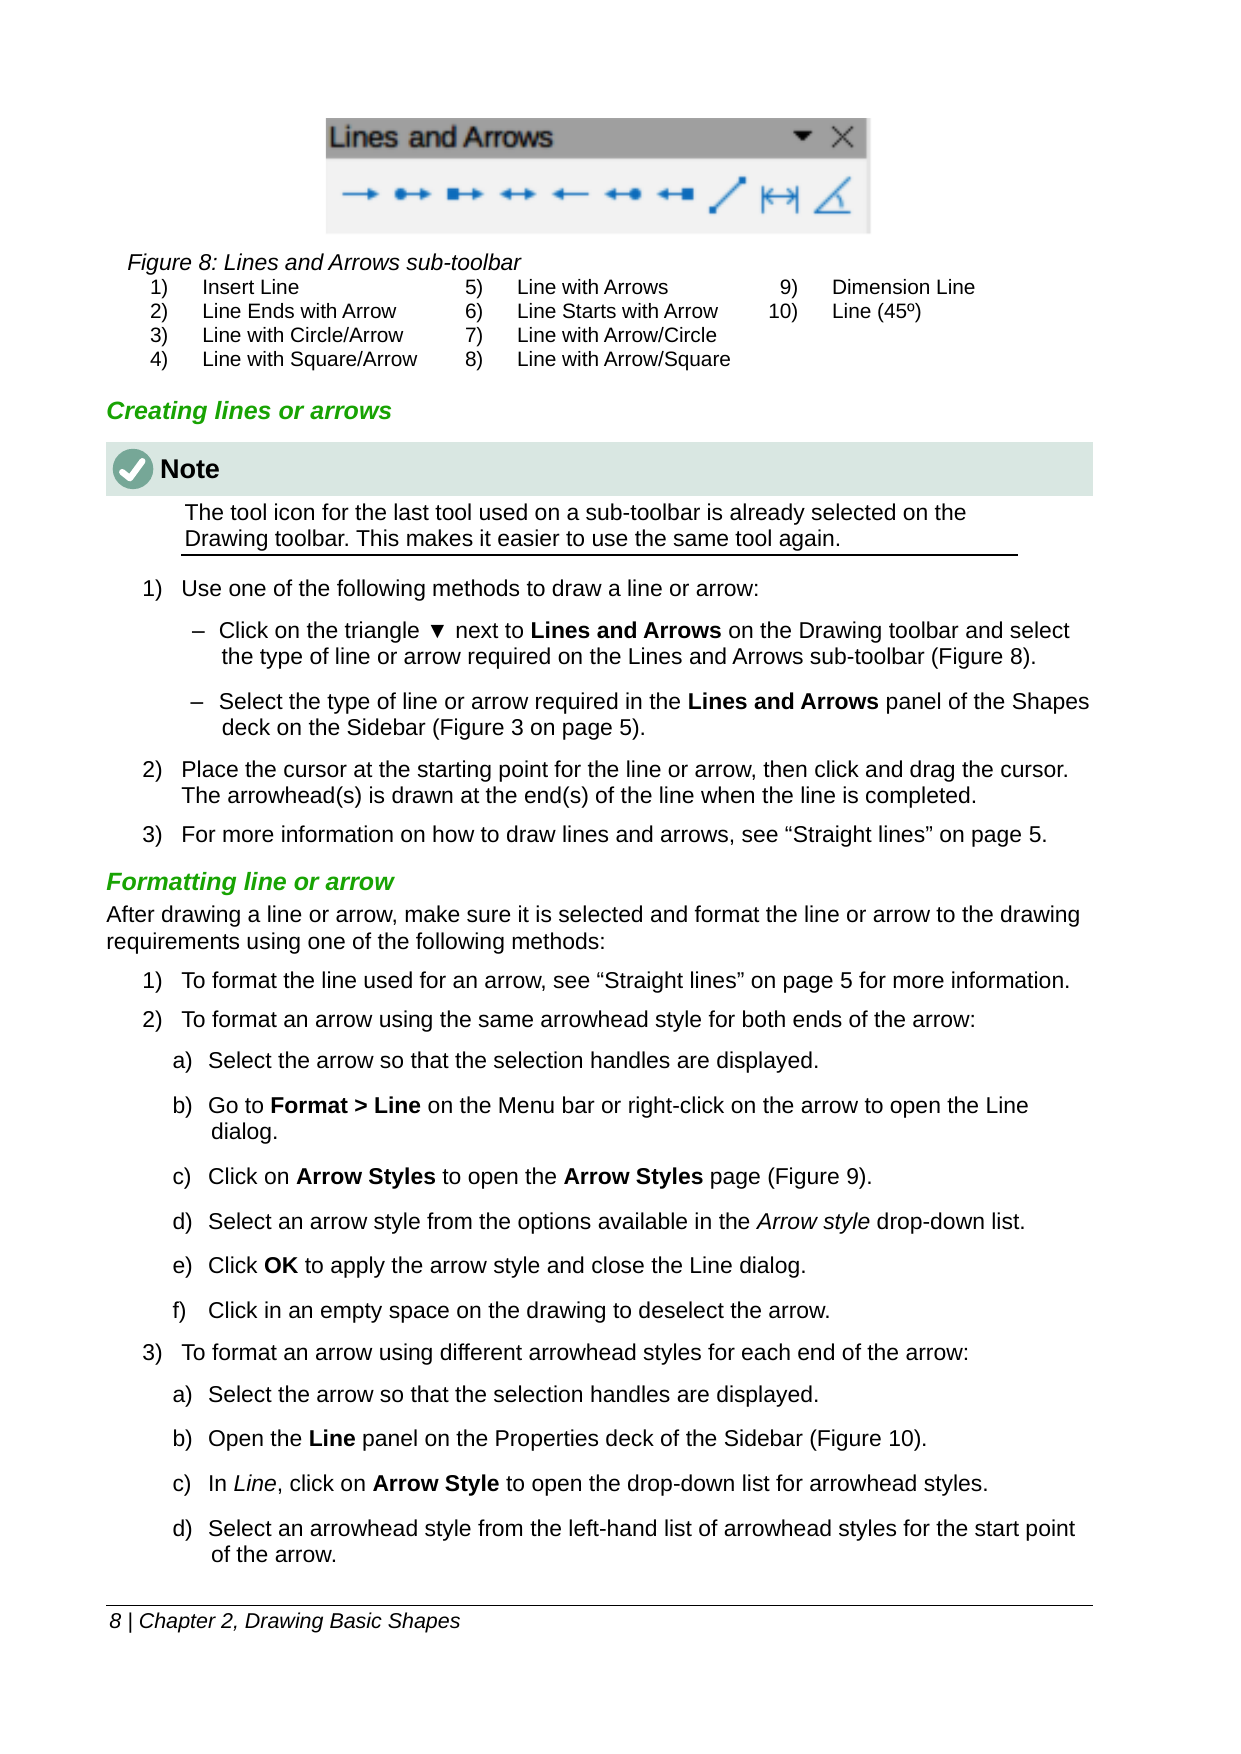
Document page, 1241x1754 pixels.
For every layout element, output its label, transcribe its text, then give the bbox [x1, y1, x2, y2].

list Select an arrowhead style from the left-hand list of arrowhead styles for the start point of the arrow. [169, 1512, 1093, 1570]
subtitle Formatting line or arrow [106, 866, 1093, 895]
subtitle Creating lines or arrows [106, 396, 1093, 424]
list Select an arrow style from the options available in the Arrow style drop-down list. [169, 1205, 1093, 1237]
list Select the type of line or arrow required in the Lines and Arrows panel of the Shapes deck on the Sidebar (Figure 3 on page 5). [187, 685, 1093, 744]
list To format an arrow using the same arrowhead style for both ends of the arrow: [162, 1006, 1093, 1032]
list In Line, click on Arrow Style to open the drop-down list for arrowhead styles. [169, 1467, 1093, 1499]
list Line with Arrow/Square [483, 347, 757, 371]
list Select the arrow so that the selection handles are displayed. [169, 1044, 1093, 1077]
list To format an arrow using different arrowhead styles for each end of the arrow: [162, 1339, 1093, 1365]
text The tool icon for the last tool used on a sub-toolbar is already selected on the Drawing toolbar. This makes it easier to use the same tool again. [181, 496, 1018, 554]
list Click OK to apply the arrow style and close the Line dialog. [169, 1249, 1093, 1282]
list Line with Arrows [483, 275, 757, 299]
list Click on Arrow Styles to open the Arrow Styles page (Figure 9). [169, 1160, 1093, 1192]
list After drawing a line or arrow, make sure it is selected and format the line or arrow to the drawing requirements using one of the following methods: [106, 901, 1093, 954]
list Line with Square/Arrow [168, 347, 442, 371]
list Open the Line panel on the Properties deck of the Sidebar (Figure 10). [169, 1422, 1093, 1454]
text Figure 8: Lines and Arrows sub-toolbar [127, 249, 1072, 275]
list Line Ends with Arrow [168, 299, 442, 323]
list Line Starts with Arrow [483, 299, 757, 323]
subtitle Note [106, 442, 1093, 496]
list Click on the triangle ▼ next to Lines and Arrows on the Drawing toolbar and select the type of line or arrow required on the Lines and Arrows sub-toolbar (Figure 8). [189, 614, 1093, 673]
list Line with Circle/Arrow [168, 323, 442, 347]
list Line with Arrow/Circle [483, 323, 757, 347]
list For more information on how to draw lines and arrows, see “Straight lines” on page 5. [162, 821, 1093, 848]
list To format the line used for an arrow, see “Straight lines” on page 5 for more information. [162, 967, 1093, 993]
list Place the cursor at the starting point for the line or arrow, then click and drag the cursor. The arrowhead(s) is drawn at the end(s) of the line when the line is completed. [162, 756, 1093, 809]
list Select the arrow so that the selection handles are displayed. [169, 1378, 1093, 1410]
list Dimension Line [798, 275, 1072, 299]
list Click in an empty space on the drawing to deselect the arrow. [169, 1294, 1093, 1326]
list Go to Format > Line on the Menu bar or right-click on the arrow to open the Line dialog. [169, 1089, 1093, 1148]
list Line (45º) [798, 299, 1072, 323]
list Use one of the following methods to draw a line or arrow: [162, 575, 1093, 602]
list Insert Line [168, 275, 442, 299]
picture [325, 118, 874, 237]
